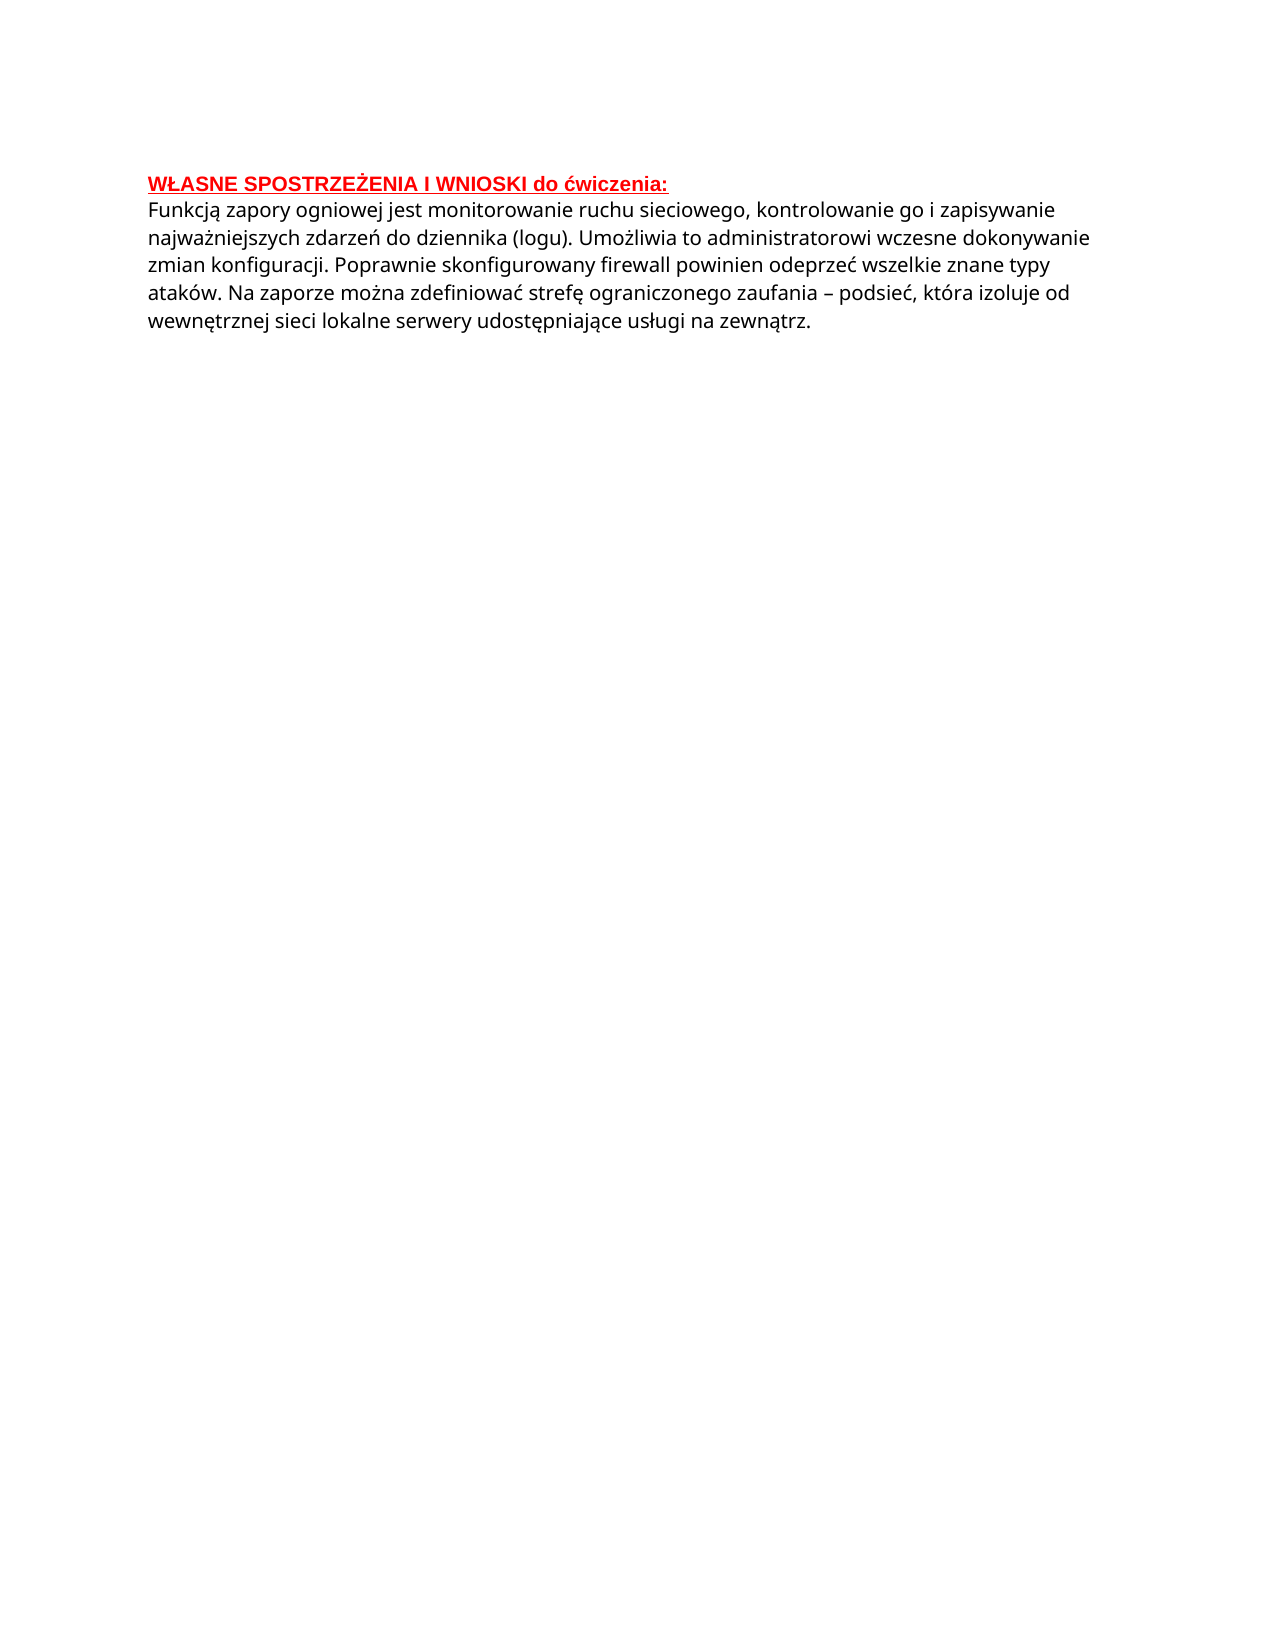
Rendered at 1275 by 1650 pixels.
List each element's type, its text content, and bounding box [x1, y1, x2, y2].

text Funkcją zapory ogniowej jest monitorowanie ruchu sieciowego, kontrolowanie go i zapisywanie najważniejszych zdarzeń do dziennika (logu). Umożliwia to administratorowi wczesne dokonywanie zmian konfiguracji. Poprawnie skonfigurowany firewall powinien odeprzeć wszelkie znane typy ataków. Na zaporze można zdefiniować strefę ograniczonego zaufania – podsieć, która izoluje od wewnętrznej sieci lokalne serwery udostępniające usługi na zewnątrz. [148, 196, 1127, 334]
text WŁASNE SPOSTRZEŻENIA I WNIOSKI do ćwiczenia: [148, 172, 1127, 196]
